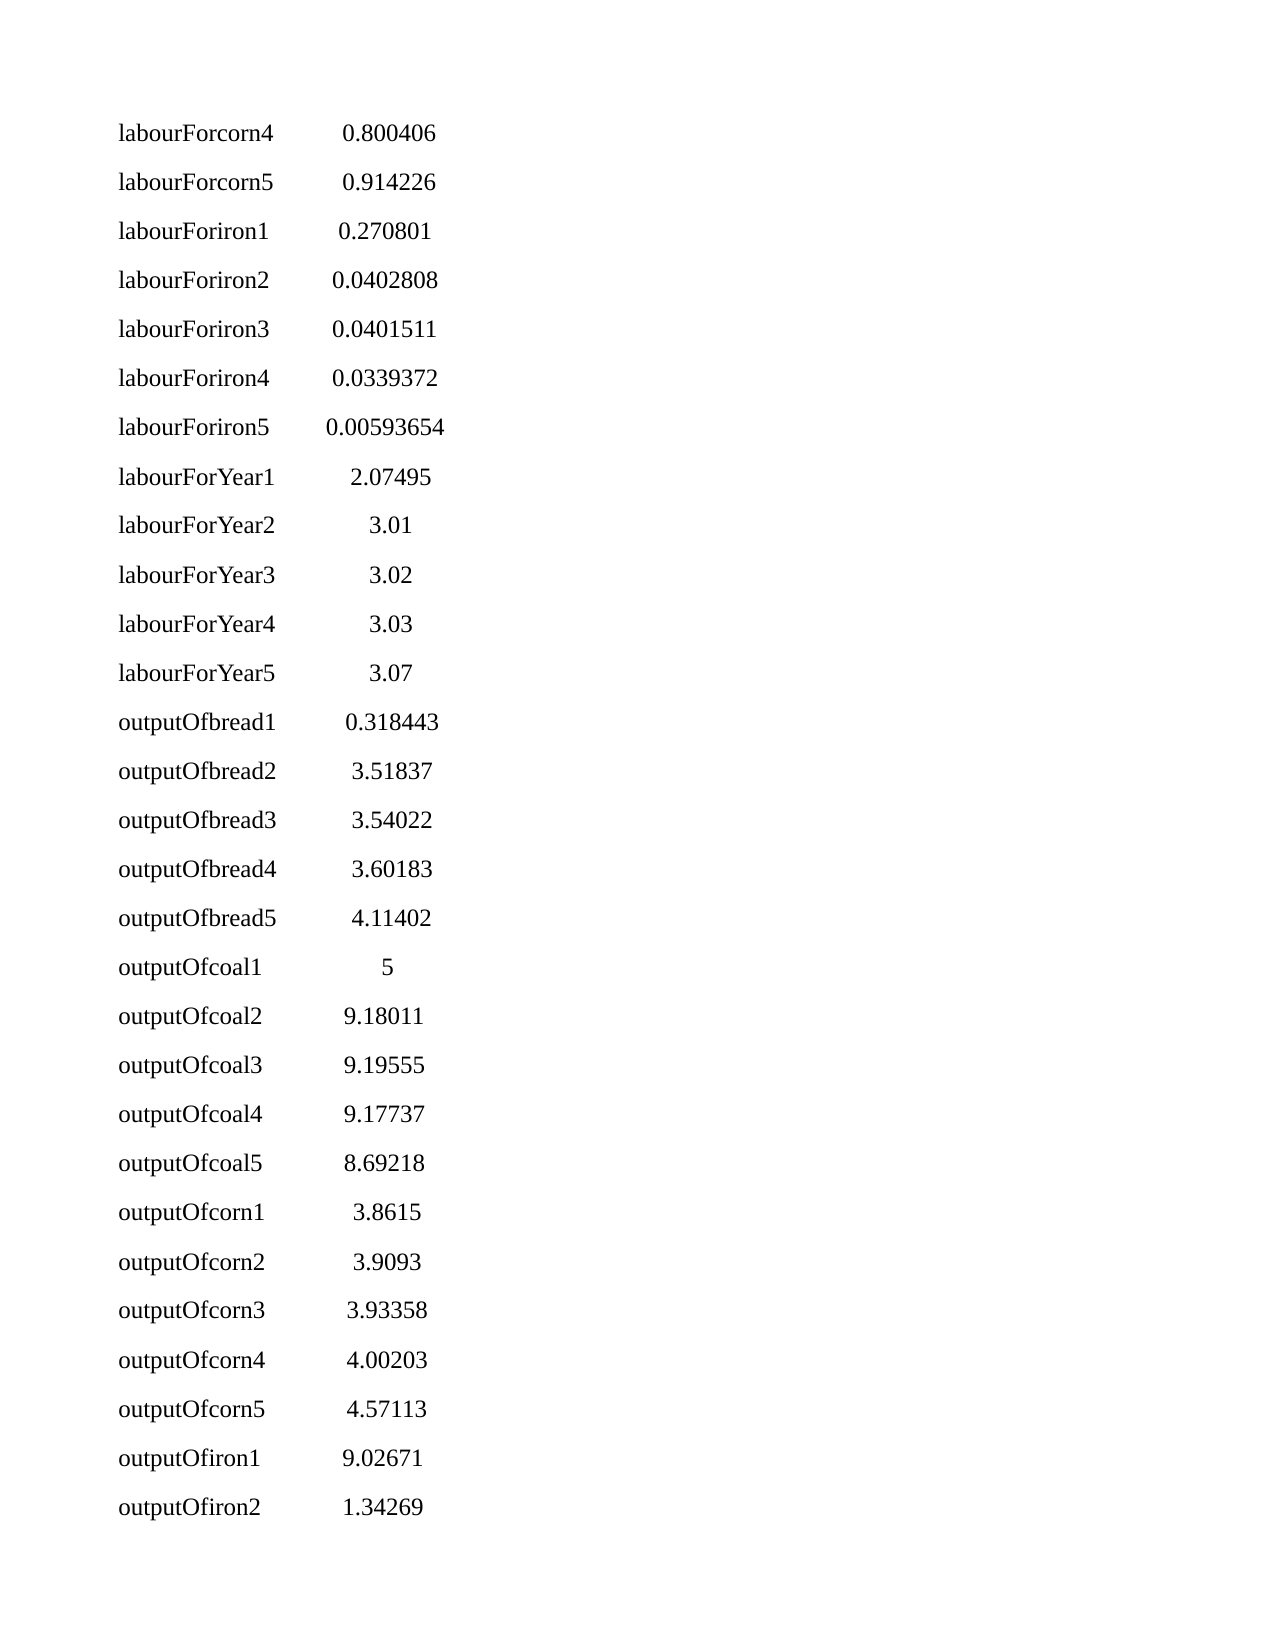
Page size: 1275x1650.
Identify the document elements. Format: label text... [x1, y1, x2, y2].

text labourForiron4 0.0339372 [118, 363, 1157, 392]
text outputOfbread5 4.11402 [118, 903, 1157, 932]
text labourForYear3 3.02 [118, 560, 1157, 588]
text labourForYear2 3.01 [118, 511, 1157, 539]
text outputOfcoal3 9.19555 [118, 1050, 1157, 1079]
text outputOfcoal2 9.18011 [118, 1001, 1157, 1030]
text labourForiron5 0.00593654 [118, 412, 1157, 441]
text labourForYear4 3.03 [118, 609, 1157, 637]
text outputOfbread3 3.54022 [118, 805, 1157, 834]
text labourForYear1 2.07495 [118, 462, 1157, 490]
text labourForYear5 3.07 [118, 658, 1157, 687]
text outputOfcorn3 3.93358 [118, 1296, 1157, 1324]
text outputOfcoal1 5 [118, 952, 1157, 981]
text outputOfiron2 1.34269 [118, 1492, 1157, 1521]
text labourForcorn5 0.914226 [118, 167, 1157, 196]
text outputOfbread2 3.51837 [118, 756, 1157, 785]
text outputOfcorn2 3.9093 [118, 1247, 1157, 1275]
text outputOfcorn4 4.00203 [118, 1345, 1157, 1373]
text labourForiron1 0.270801 [118, 216, 1157, 245]
text outputOfbread1 0.318443 [118, 707, 1157, 736]
text outputOfcoal5 8.69218 [118, 1148, 1157, 1177]
text outputOfcorn1 3.8615 [118, 1197, 1157, 1226]
text labourForcorn4 0.800406 [118, 118, 1157, 147]
text outputOfiron1 9.02671 [118, 1443, 1157, 1472]
text outputOfbread4 3.60183 [118, 854, 1157, 883]
text outputOfcorn5 4.57113 [118, 1394, 1157, 1422]
text labourForiron3 0.0401511 [118, 314, 1157, 343]
text outputOfcoal4 9.17737 [118, 1099, 1157, 1128]
text labourForiron2 0.0402808 [118, 265, 1157, 294]
